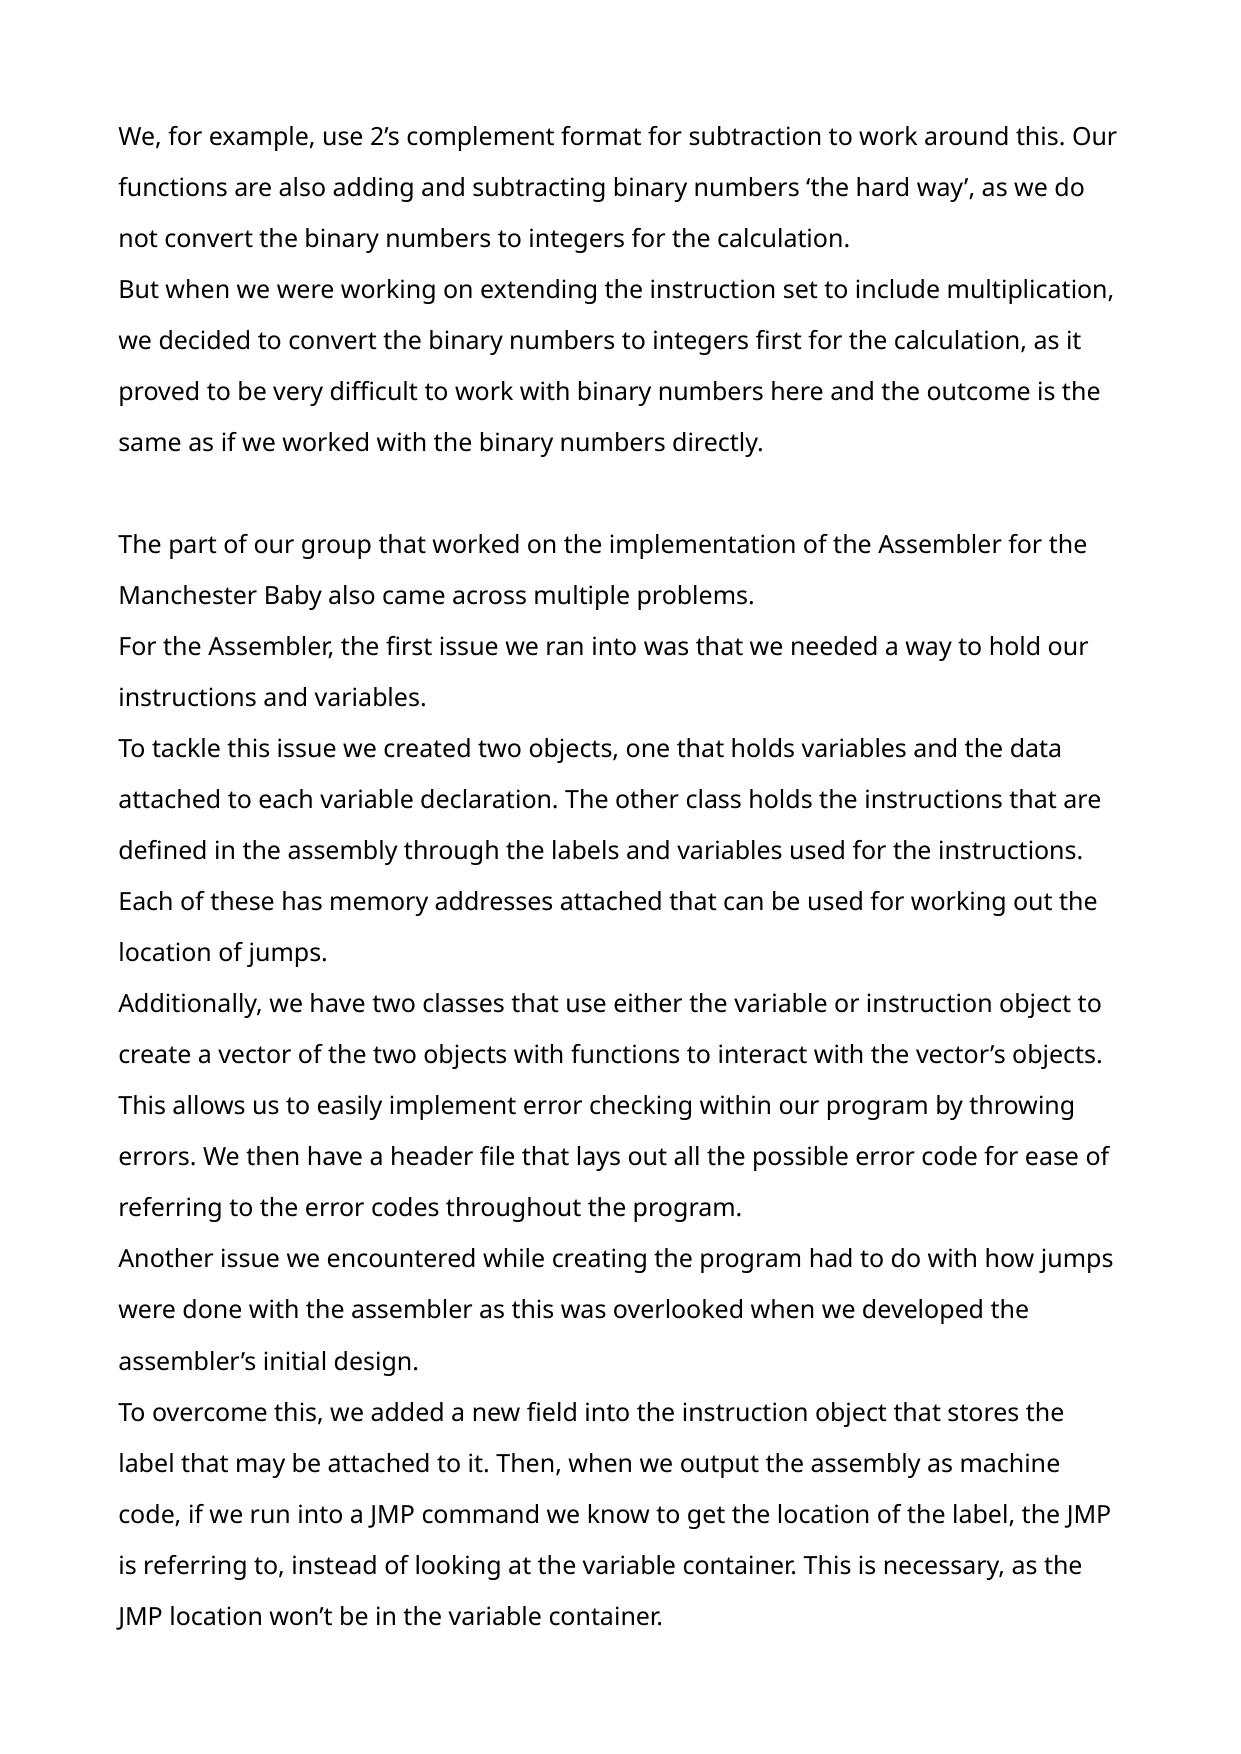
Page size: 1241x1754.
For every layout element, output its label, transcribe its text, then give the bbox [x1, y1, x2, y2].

text But when we were working on extending the instruction set to include multiplication, we decided to convert the binary numbers to integers first for the calculation, as it proved to be very difficult to work with binary numbers here and the outcome is the same as if we worked with the binary numbers directly. [118, 271, 1122, 458]
text The part of our group that worked on the implementation of the Assembler for the Manchester Baby also came across multiple problems. [118, 526, 1122, 612]
text Another issue we encountered while creating the program had to do with how jumps were done with the assembler as this was overlooked when we developed the assembler’s initial design. [118, 1241, 1122, 1377]
text To tackle this issue we created two objects, one that holds variables and the data attached to each variable declaration. The other class holds the instructions that are defined in the assembly through the labels and variables used for the instructions. Each of these has memory addresses attached that can be used for working out the location of jumps. [118, 731, 1122, 969]
text For the Assembler, the first issue we ran into was that we needed a way to hold our instructions and variables. [118, 628, 1122, 714]
text Additionally, we have two classes that use either the variable or instruction object to create a vector of the two objects with functions to interact with the vector’s objects. This allows us to easily implement error checking within our program by throwing errors. We then have a header file that lays out all the possible error code for ease of referring to the error codes throughout the program. [118, 986, 1122, 1224]
text We, for example, use 2’s complement format for subtraction to work around this. Our functions are also adding and subtracting binary numbers ‘the hard way’, as we do not convert the binary numbers to integers for the calculation. [118, 118, 1122, 254]
text To overcome this, we added a new field into the instruction object that stores the label that may be attached to it. Then, when we output the assembly as machine code, if we run into a JMP command we know to get the location of the label, the JMP is referring to, instead of looking at the variable container. This is necessary, as the JMP location won’t be in the variable container. [118, 1394, 1122, 1632]
